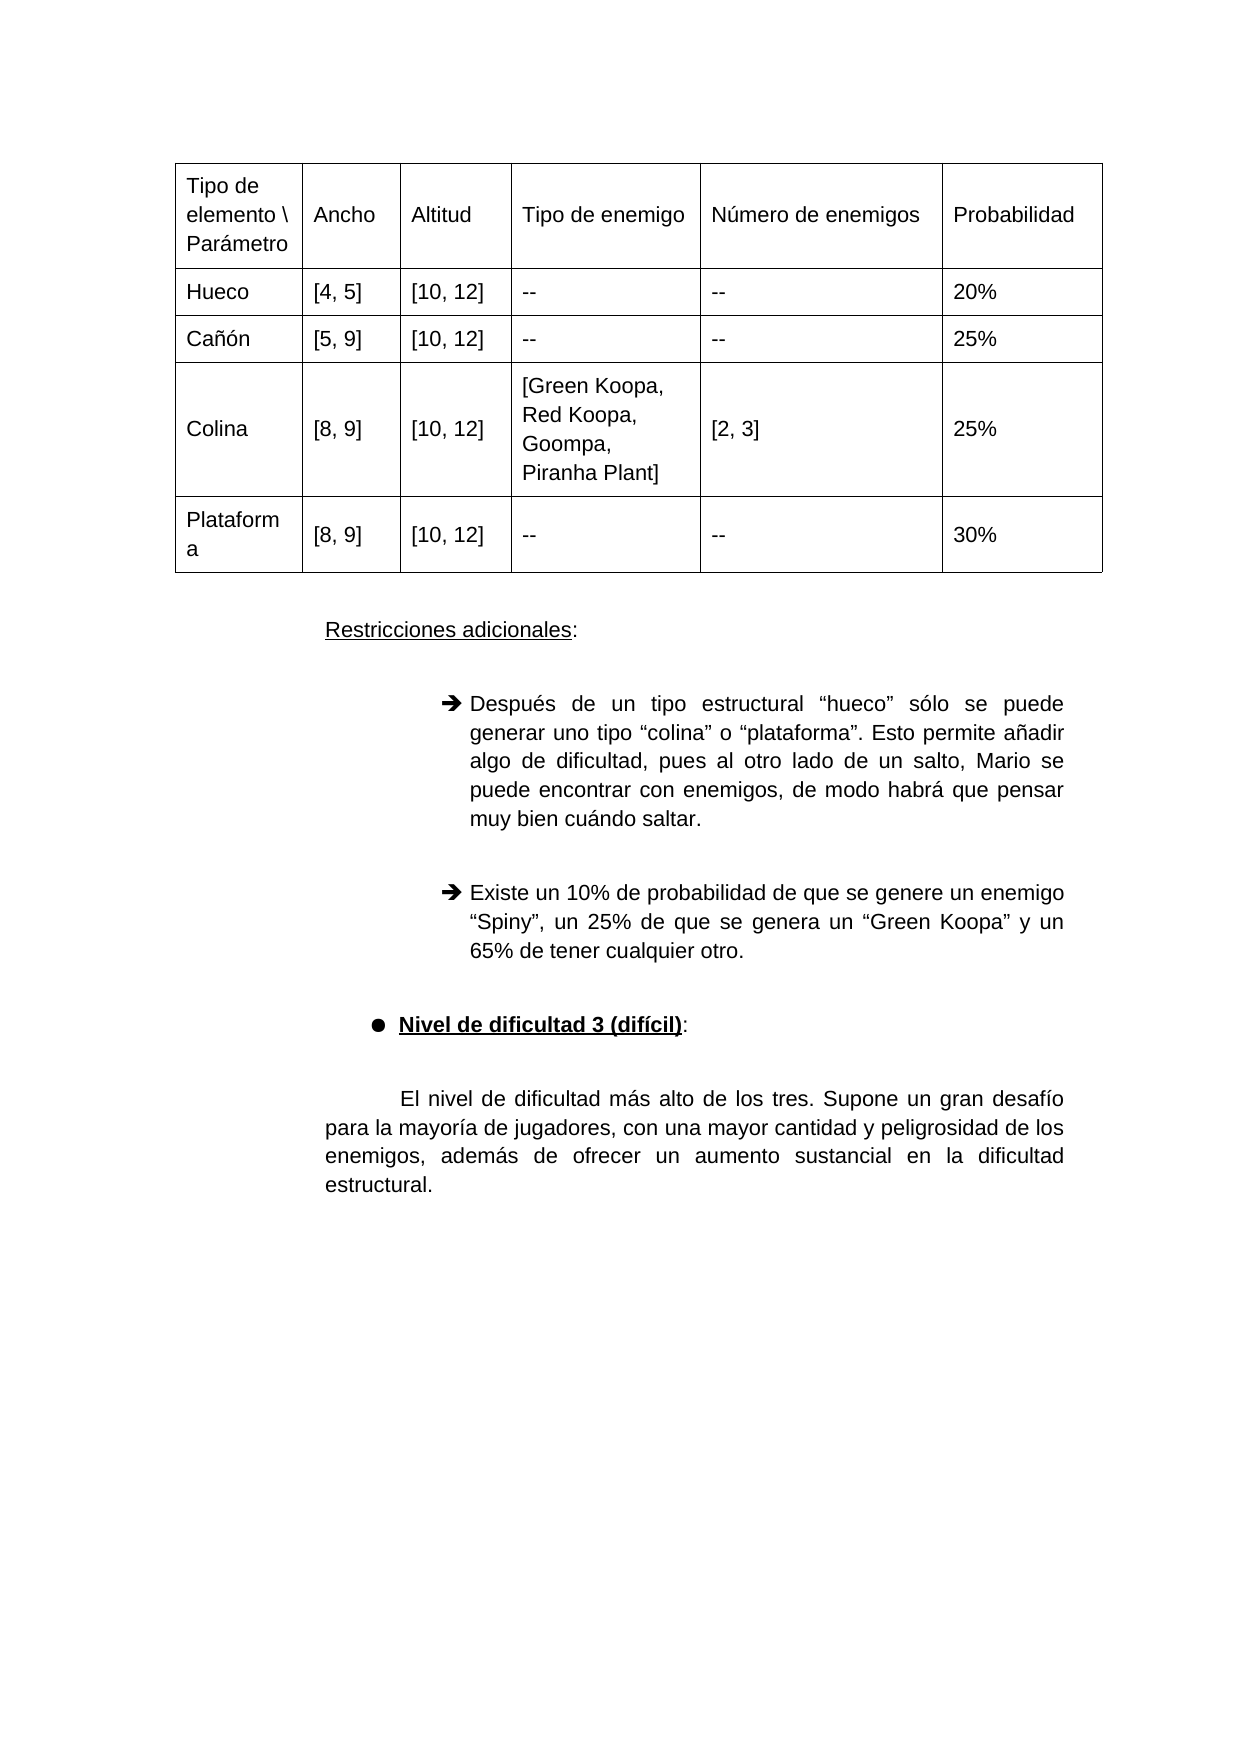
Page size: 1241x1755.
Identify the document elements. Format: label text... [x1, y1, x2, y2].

table_cell Cañón [176, 316, 302, 362]
table_cell -- [512, 316, 700, 362]
table_header Tipo de enemigo [512, 164, 700, 267]
text Restricciones adicionales: [175, 617, 1065, 642]
table_cell -- [512, 269, 700, 315]
table_cell [8, 9] [303, 497, 400, 572]
table_cell Hueco [176, 269, 302, 315]
list Existe un 10% de probabilidad de que se genere un enemigo “Spiny”, un 25% de que se genera un “Green Koopa” y un 65% de tener cualquier otro. [440, 880, 1065, 963]
table_cell [5, 9] [303, 316, 400, 362]
table_cell [10, 12] [401, 497, 511, 572]
list Nivel de dificultad 3 (difícil): [369, 1012, 1065, 1037]
list Después de un tipo estructural “hueco” sólo se puede generar uno tipo “colina” o “plataforma”. Esto permite añadir algo de dificultad, pues al otro lado de un salto, Mario se puede encontrar con enemigos, de modo habrá que pensar muy bien cuándo saltar. [440, 691, 1065, 832]
table_cell [Green Koopa, Red Koopa, Goompa, Piranha Plant] [512, 363, 700, 496]
table_header Probabilidad [943, 164, 1102, 267]
text El nivel de dificultad más alto de los tres. Supone un gran desafío para la mayoría de jugadores, con una mayor cantidad y peligrosidad de los enemigos, además de ofrecer un aumento sustancial en la dificultad estructural. [325, 1085, 1065, 1197]
table_header Número de enemigos [701, 164, 942, 267]
table_cell [10, 12] [401, 316, 511, 362]
table_cell -- [701, 316, 942, 362]
table_cell -- [701, 269, 942, 315]
table_cell [2, 3] [701, 363, 942, 496]
table_cell 25% [943, 316, 1102, 362]
table_cell [8, 9] [303, 363, 400, 496]
table_cell 20% [943, 269, 1102, 315]
table_cell Plataforma [176, 497, 302, 572]
table_cell [10, 12] [401, 269, 511, 315]
table_cell [4, 5] [303, 269, 400, 315]
table_header Tipo de elemento \ Parámetro [176, 164, 302, 267]
table_cell [10, 12] [401, 363, 511, 496]
table_cell 30% [943, 497, 1102, 572]
table_cell 25% [943, 363, 1102, 496]
table_cell -- [512, 497, 700, 572]
table_header Altitud [401, 164, 511, 267]
table_cell -- [701, 497, 942, 572]
table_header Ancho [303, 164, 400, 267]
table_cell Colina [176, 363, 302, 496]
